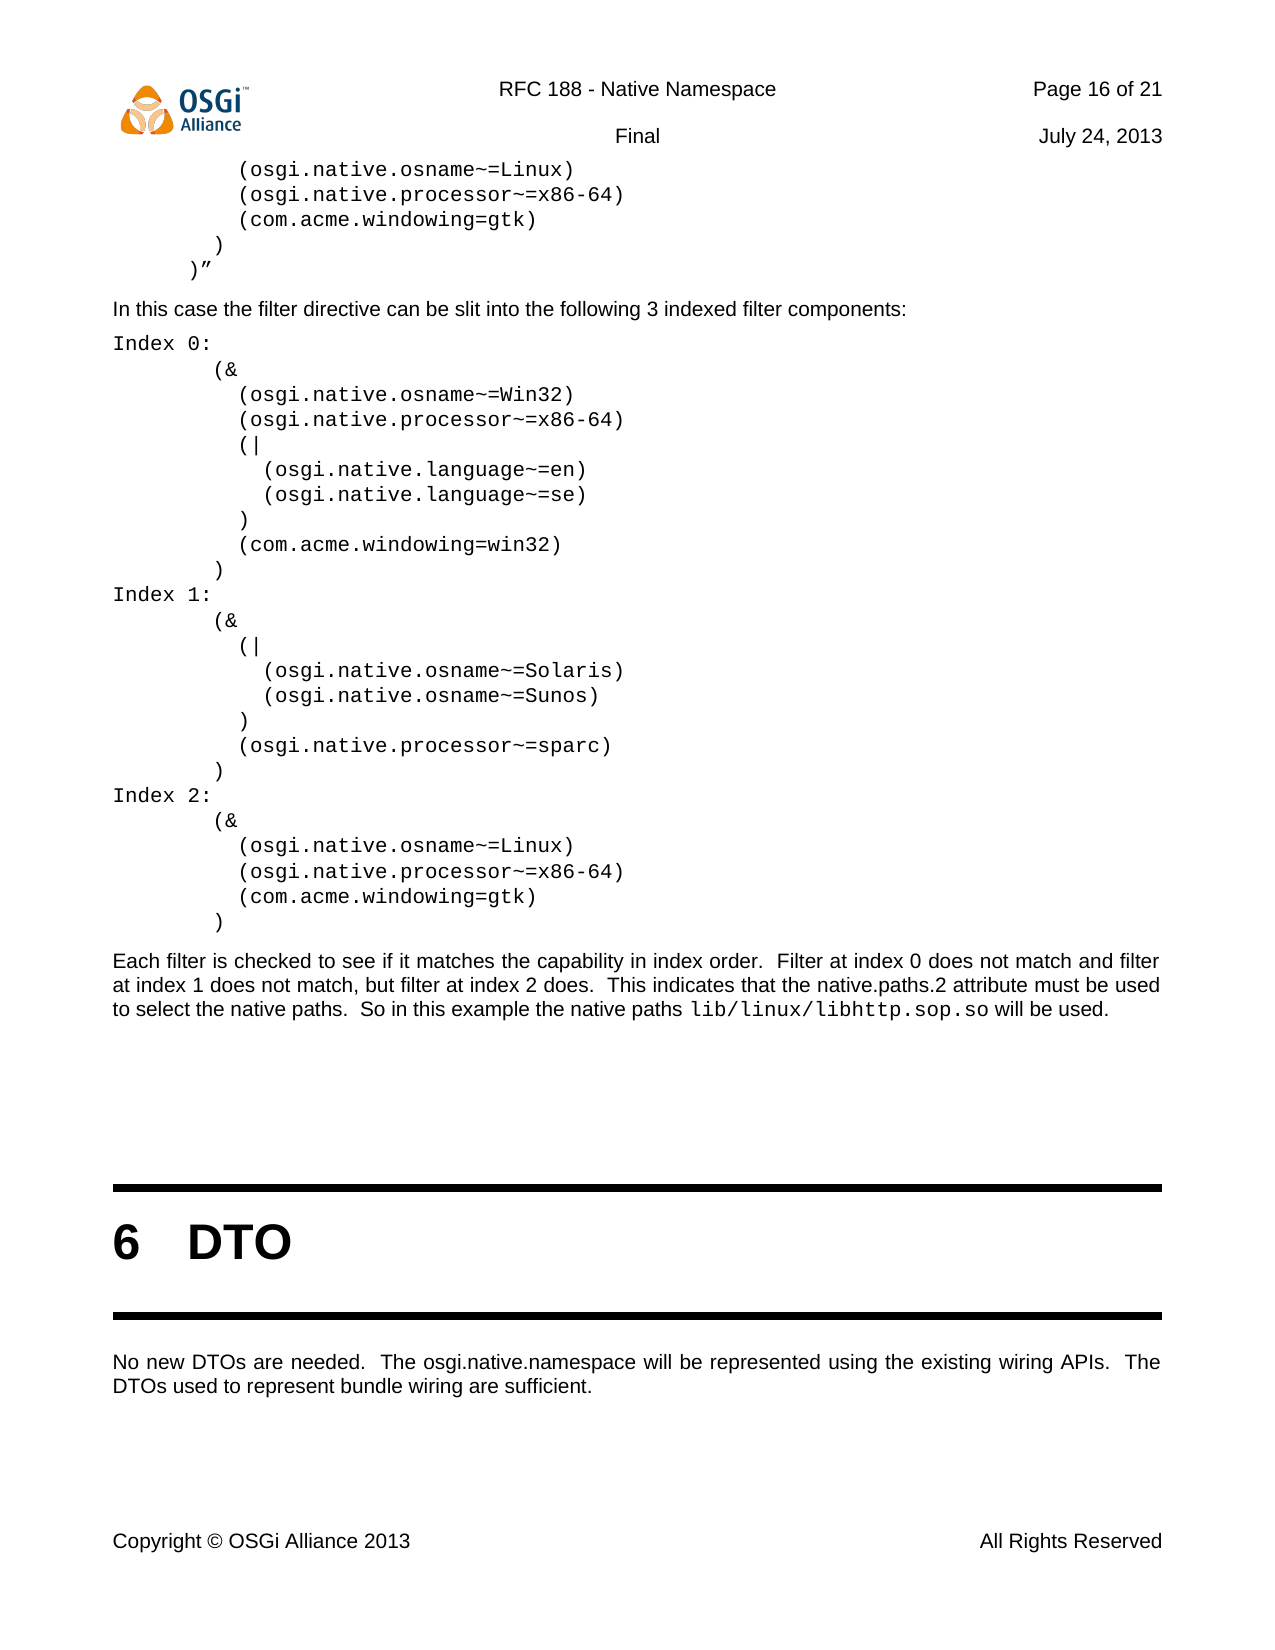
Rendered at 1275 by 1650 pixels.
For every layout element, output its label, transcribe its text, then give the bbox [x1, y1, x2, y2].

text (osgi.native.processor~=sparc) [112, 735, 1162, 759]
text ) [112, 234, 1162, 258]
text Each filter is checked to see if it matches the capability in index order. Filter at index 0 does not match and filter at index 1 does not match, but filter at index 2 does. This indicates that the native.paths.2 attribute must be used to select the native paths. So in this example the native paths lib/linux/libhttp.sop.so will be used. [112, 948, 1162, 1022]
picture [113, 78, 257, 142]
text (osgi.native.language~=en) [112, 459, 1162, 483]
text (& [112, 358, 1162, 382]
text No new DTOs are needed. The osgi.native.namespace will be represented using the existing wiring APIs. The DTOs used to represent bundle wiring are sufficient. [112, 1349, 1162, 1397]
text (osgi.native.processor~=x86-64) [112, 409, 1162, 432]
text ) [112, 509, 1162, 533]
text (osgi.native.osname~=Solaris) [112, 660, 1162, 683]
text )” [112, 259, 1162, 283]
text Index 0: [112, 333, 1162, 357]
text (osgi.native.processor~=x86-64) [112, 861, 1162, 884]
text (| [112, 434, 1162, 457]
text Index 2: [112, 785, 1162, 809]
text In this case the filter directive can be slit into the following 3 indexed filter components: [112, 297, 1162, 321]
text ) [112, 760, 1162, 784]
text (com.acme.windowing=gtk) [112, 886, 1162, 909]
text (| [112, 635, 1162, 658]
text (osgi.native.osname~=Win32) [112, 384, 1162, 407]
text (& [112, 810, 1162, 834]
text (osgi.native.processor~=x86-64) [112, 184, 1162, 208]
text (osgi.native.osname~=Linux) [112, 836, 1162, 859]
text ) [112, 559, 1162, 583]
text (com.acme.windowing=gtk) [112, 209, 1162, 233]
text ) [112, 911, 1162, 934]
text (com.acme.windowing=win32) [112, 534, 1162, 558]
subtitle DTO [112, 1185, 1162, 1320]
text (osgi.native.osname~=Sunos) [112, 685, 1162, 708]
text ) [112, 710, 1162, 734]
text (osgi.native.language~=se) [112, 484, 1162, 508]
text (osgi.native.osname~=Linux) [112, 159, 1162, 183]
text Index 1: [112, 584, 1162, 608]
text (& [112, 609, 1162, 633]
